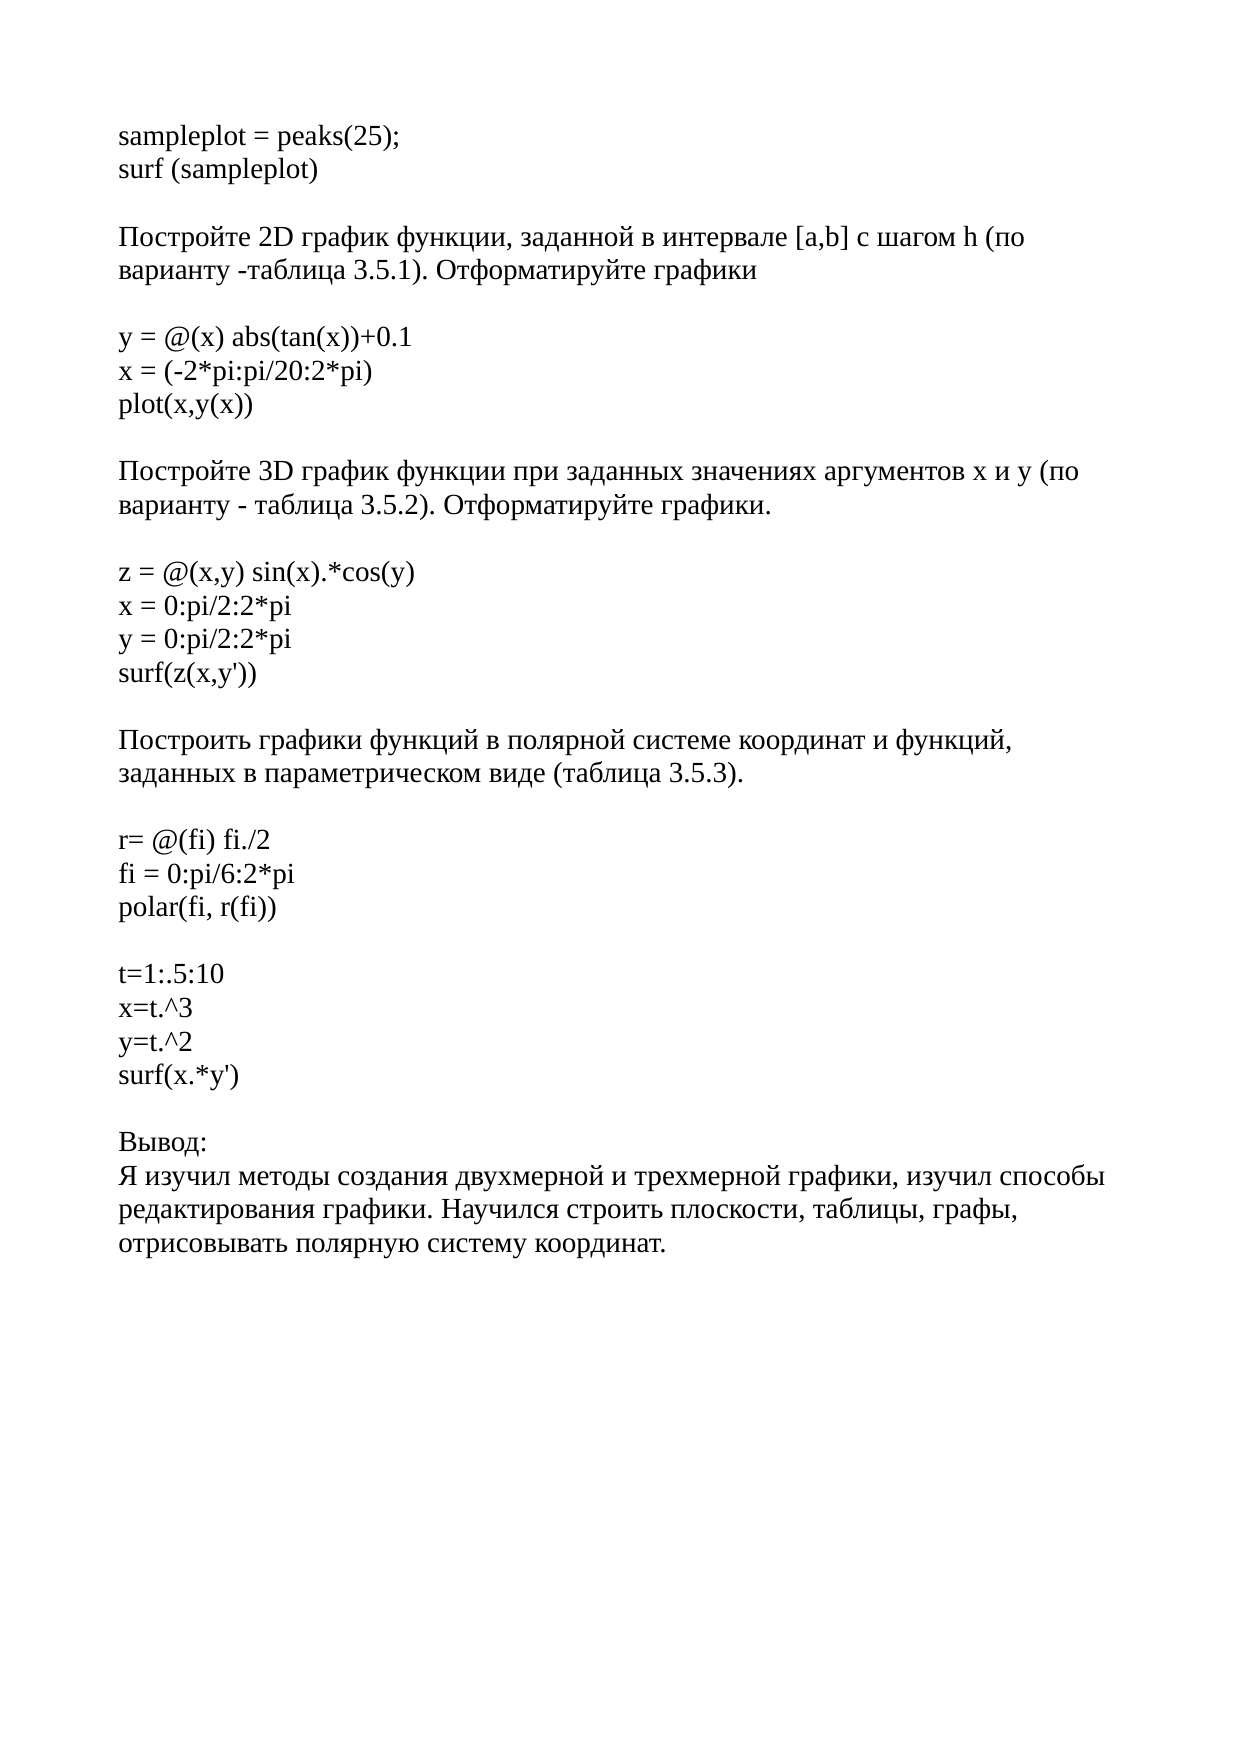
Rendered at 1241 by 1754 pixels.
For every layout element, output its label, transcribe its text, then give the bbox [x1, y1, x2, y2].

text surf(x.*y') [118, 1057, 1122, 1091]
text z = @(x,y) sin(x).*cos(y) [118, 554, 1122, 588]
text Построить графики функций в полярной системе координат и функций, заданных в параметрическом виде (таблица 3.5.3). [118, 722, 1122, 789]
text x = 0:pi/2:2*pi [118, 588, 1122, 621]
text Я изучил методы создания двухмерной и трехмерной графики, изучил способы редактирования графики. Научился строить плоскости, таблицы, графы, отрисовывать полярную систему координат. [118, 1158, 1122, 1258]
text r= @(fi) fi./2 [118, 822, 1122, 856]
text plot(x,y(x)) [118, 386, 1122, 420]
text polar(fi, r(fi)) [118, 889, 1122, 923]
text x = (-2*pi:pi/20:2*pi) [118, 353, 1122, 386]
text sampleplot = peaks(25); [118, 118, 1122, 152]
text y=t.^2 [118, 1024, 1122, 1057]
text fi = 0:pi/6:2*pi [118, 856, 1122, 889]
text surf (sampleplot) [118, 152, 1122, 185]
text y = 0:pi/2:2*pi [118, 621, 1122, 655]
text surf(z(x,y')) [118, 655, 1122, 688]
text t=1:.5:10 [118, 957, 1122, 990]
text Вывод: [118, 1124, 1122, 1158]
text Постройте 3D график функции при заданных значениях аргументов х и у (по варианту - таблица 3.5.2). Отформатируйте графики. [118, 453, 1122, 521]
text y = @(x) abs(tan(x))+0.1 [118, 319, 1122, 353]
text x=t.^3 [118, 990, 1122, 1024]
text Постройте 2D график функции, заданной в интервале [a,b] с шагом h (по варианту -таблица 3.5.1). Отформатируйте графики [118, 219, 1122, 286]
